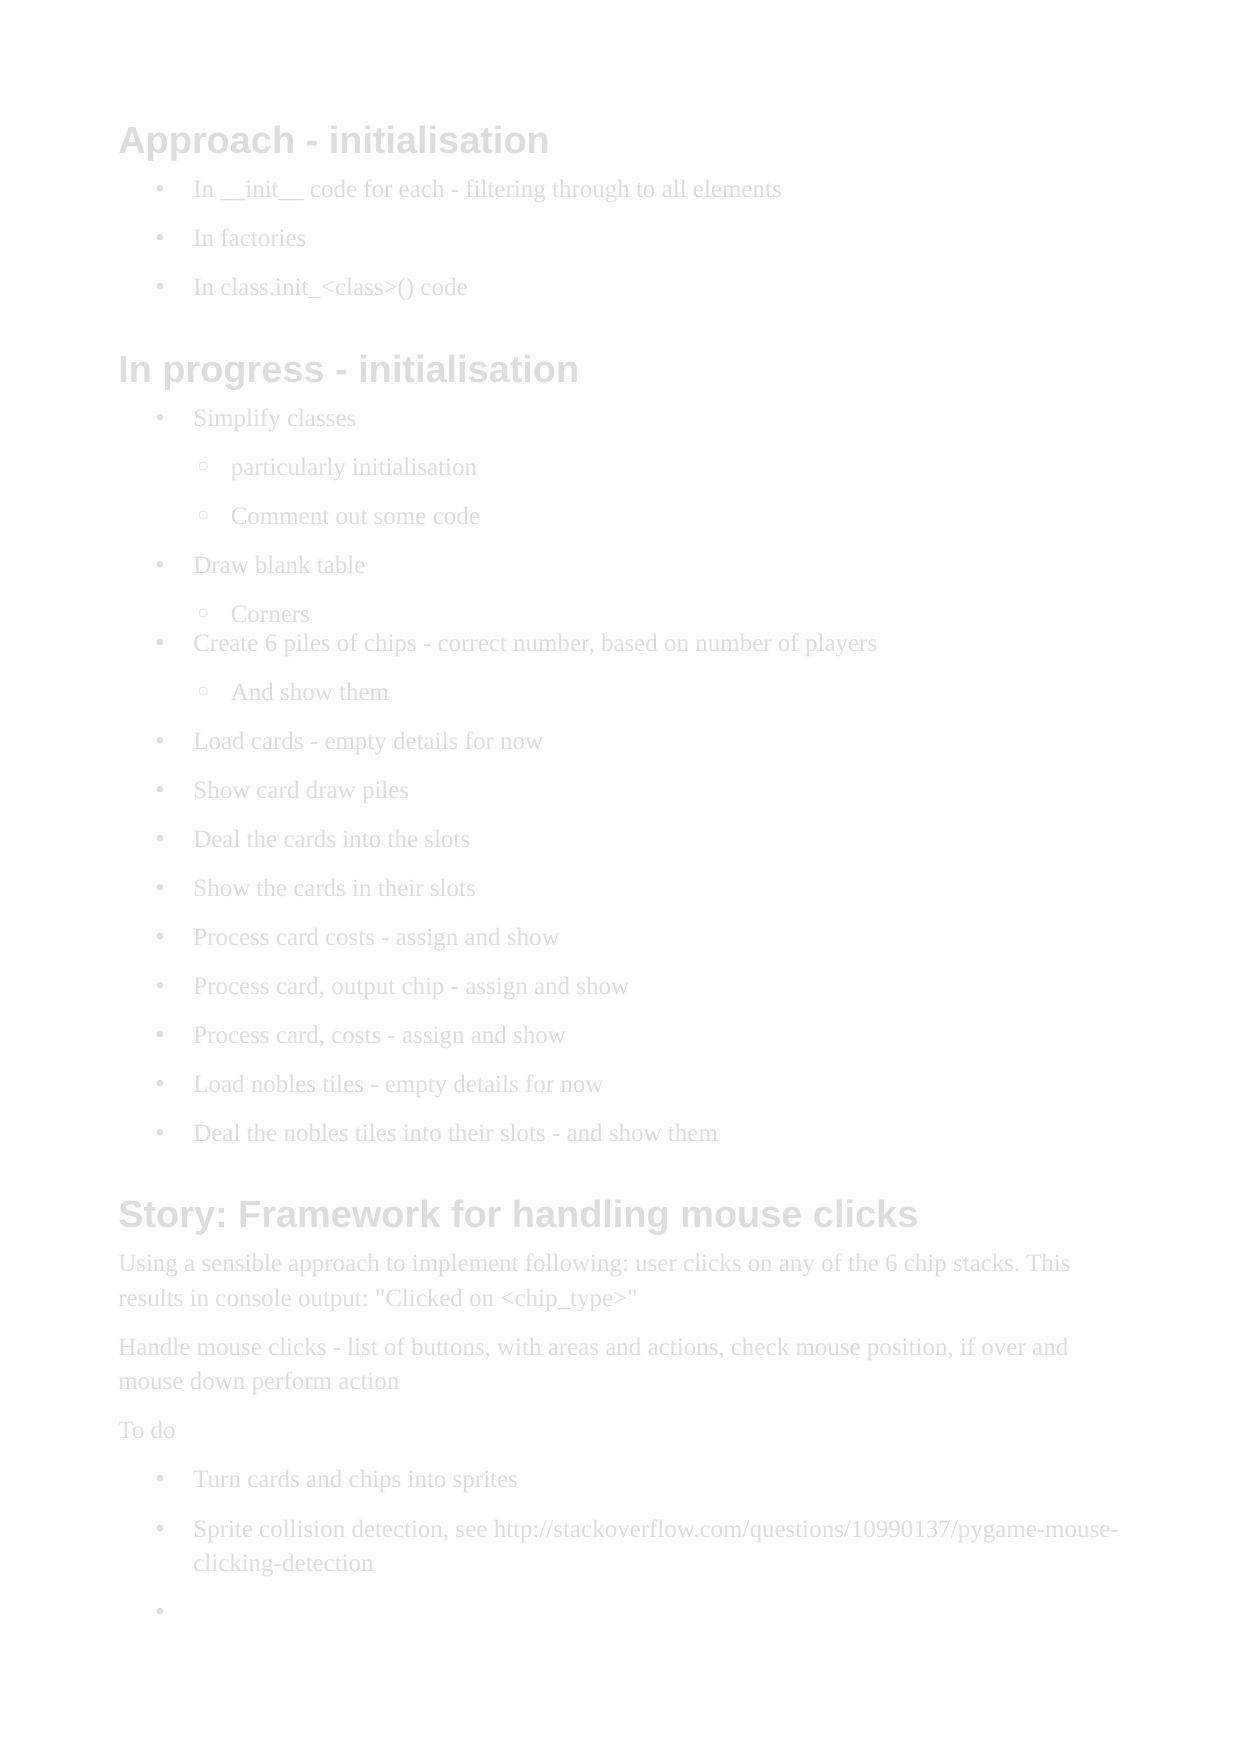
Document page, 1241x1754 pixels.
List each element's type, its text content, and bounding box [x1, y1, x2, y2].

list Draw blank table [156, 550, 1122, 578]
text Using a sensible approach to implement following: user clicks on any of the 6 chip stacks. This results in console output: "Clicked on <chip_type>" [118, 1248, 1122, 1312]
list Deal the cards into the slots [156, 824, 1122, 853]
list Turn cards and chips into sprites [156, 1464, 1122, 1493]
list Create 6 piles of chips - correct number, based on number of players [156, 628, 1122, 656]
list Corners [193, 599, 1122, 628]
subtitle Approach - initialisation [118, 118, 1122, 162]
list Process card, output chip - assign and show [156, 971, 1122, 1000]
list In factories [156, 223, 1122, 252]
list Show card draw piles [156, 775, 1122, 803]
list In class.init_<class>() code [156, 272, 1122, 301]
list Show the cards in their slots [156, 873, 1122, 902]
text Handle mouse clicks - list of buttons, with areas and actions, check mouse position, if over and mouse down perform action [118, 1332, 1122, 1395]
list Sprite collision detection, see http://stackoverflow.com/questions/10990137/pygame-mouse-clicking-detection [156, 1514, 1122, 1577]
list particularly initialisation [193, 452, 1122, 480]
list Load cards - empty details for now [156, 726, 1122, 754]
subtitle Story: Framework for handling mouse clicks [118, 1192, 1122, 1236]
list Process card, costs - assign and show [156, 1020, 1122, 1049]
subtitle In progress - initialisation [118, 346, 1122, 390]
list Simplify classes [156, 403, 1122, 431]
list Comment out some code [193, 501, 1122, 529]
text To do [118, 1416, 1122, 1444]
list Deal the nobles tiles into their slots - and show them [156, 1118, 1122, 1147]
list Process card costs - assign and show [156, 922, 1122, 951]
list And show them [193, 677, 1122, 705]
list In __init__ code for each - filtering through to all elements [156, 174, 1122, 203]
list Load nobles tiles - empty details for now [156, 1069, 1122, 1098]
